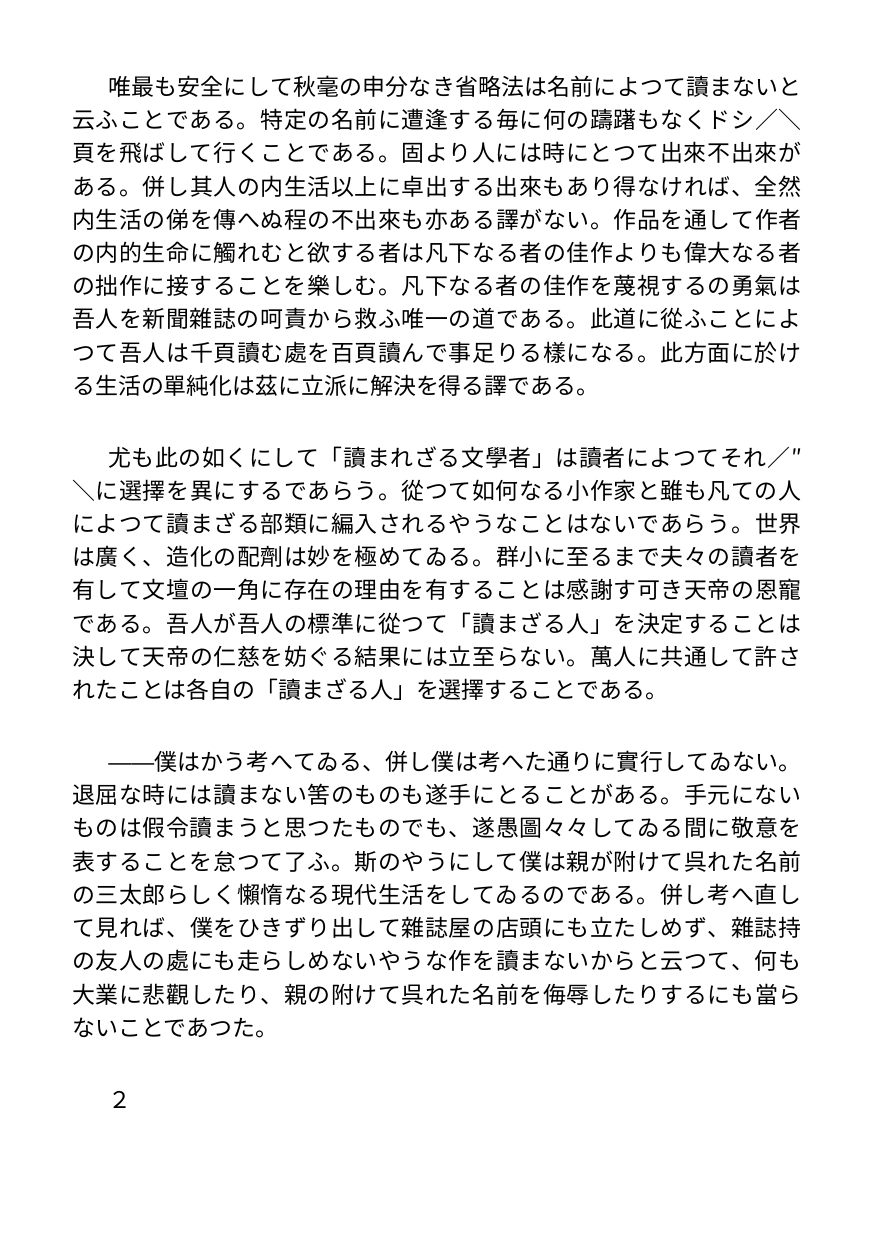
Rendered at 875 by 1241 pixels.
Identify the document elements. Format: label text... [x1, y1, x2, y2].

text ２ [72, 1081, 802, 1115]
text 唯最も安全にして秋毫の申分なき省略法は名前によつて讀まないと云ふことである。特定の名前に遭逢する毎に何の躊躇もなくドシ／＼頁を飛ばして行くことである。固より人には時にとつて出來不出來がある。併し其人の内生活以上に卓出する出來もあり得なければ、全然内生活の俤を傳へぬ程の不出來も亦ある譯がない。作品を通して作者の内的生命に觸れむと欲する者は凡下なる者の佳作よりも偉大なる者の拙作に接することを樂しむ。凡下なる者の佳作を蔑視するの勇氣は吾人を新聞雜誌の呵責から救ふ唯一の道である。此道に從ふことによつて吾人は千頁讀む處を百頁讀んで事足りる樣になる。此方面に於ける生活の單純化は茲に立派に解決を得る譯である。 [72, 69, 802, 401]
text ――僕はかう考へてゐる、併し僕は考へた通りに實行してゐない。退屈な時には讀まない筈のものも遂手にとることがある。手元にないものは假令讀まうと思つたものでも、遂愚圖々々してゐる間に敬意を表することを怠つて了ふ。斯のやうにして僕は親が附けて呉れた名前の三太郎らしく懶惰なる現代生活をしてゐるのである。併し考へ直して見れば、僕をひきずり出して雜誌屋の店頭にも立たしめず、雜誌持の友人の處にも走らしめないやうな作を讀まないからと云つて、何も大業に悲觀したり、親の附けて呉れた名前を侮辱したりするにも當らないことであつた。 [72, 744, 802, 1043]
text 尤も此の如くにして「讀まれざる文學者」は讀者によつてそれ／″＼に選擇を異にするであらう。從つて如何なる小作家と雖も凡ての人によつて讀まざる部類に編入されるやうなことはないであらう。世界は廣く、造化の配劑は妙を極めてゐる。群小に至るまで夫々の讀者を有して文壇の一角に存在の理由を有することは感謝す可き天帝の恩寵である。吾人が吾人の標準に從つて「讀まざる人」を決定することは決して天帝の仁慈を妨ぐる結果には立至らない。萬人に共通して許されたことは各自の「讀まざる人」を選擇することである。 [72, 439, 802, 705]
